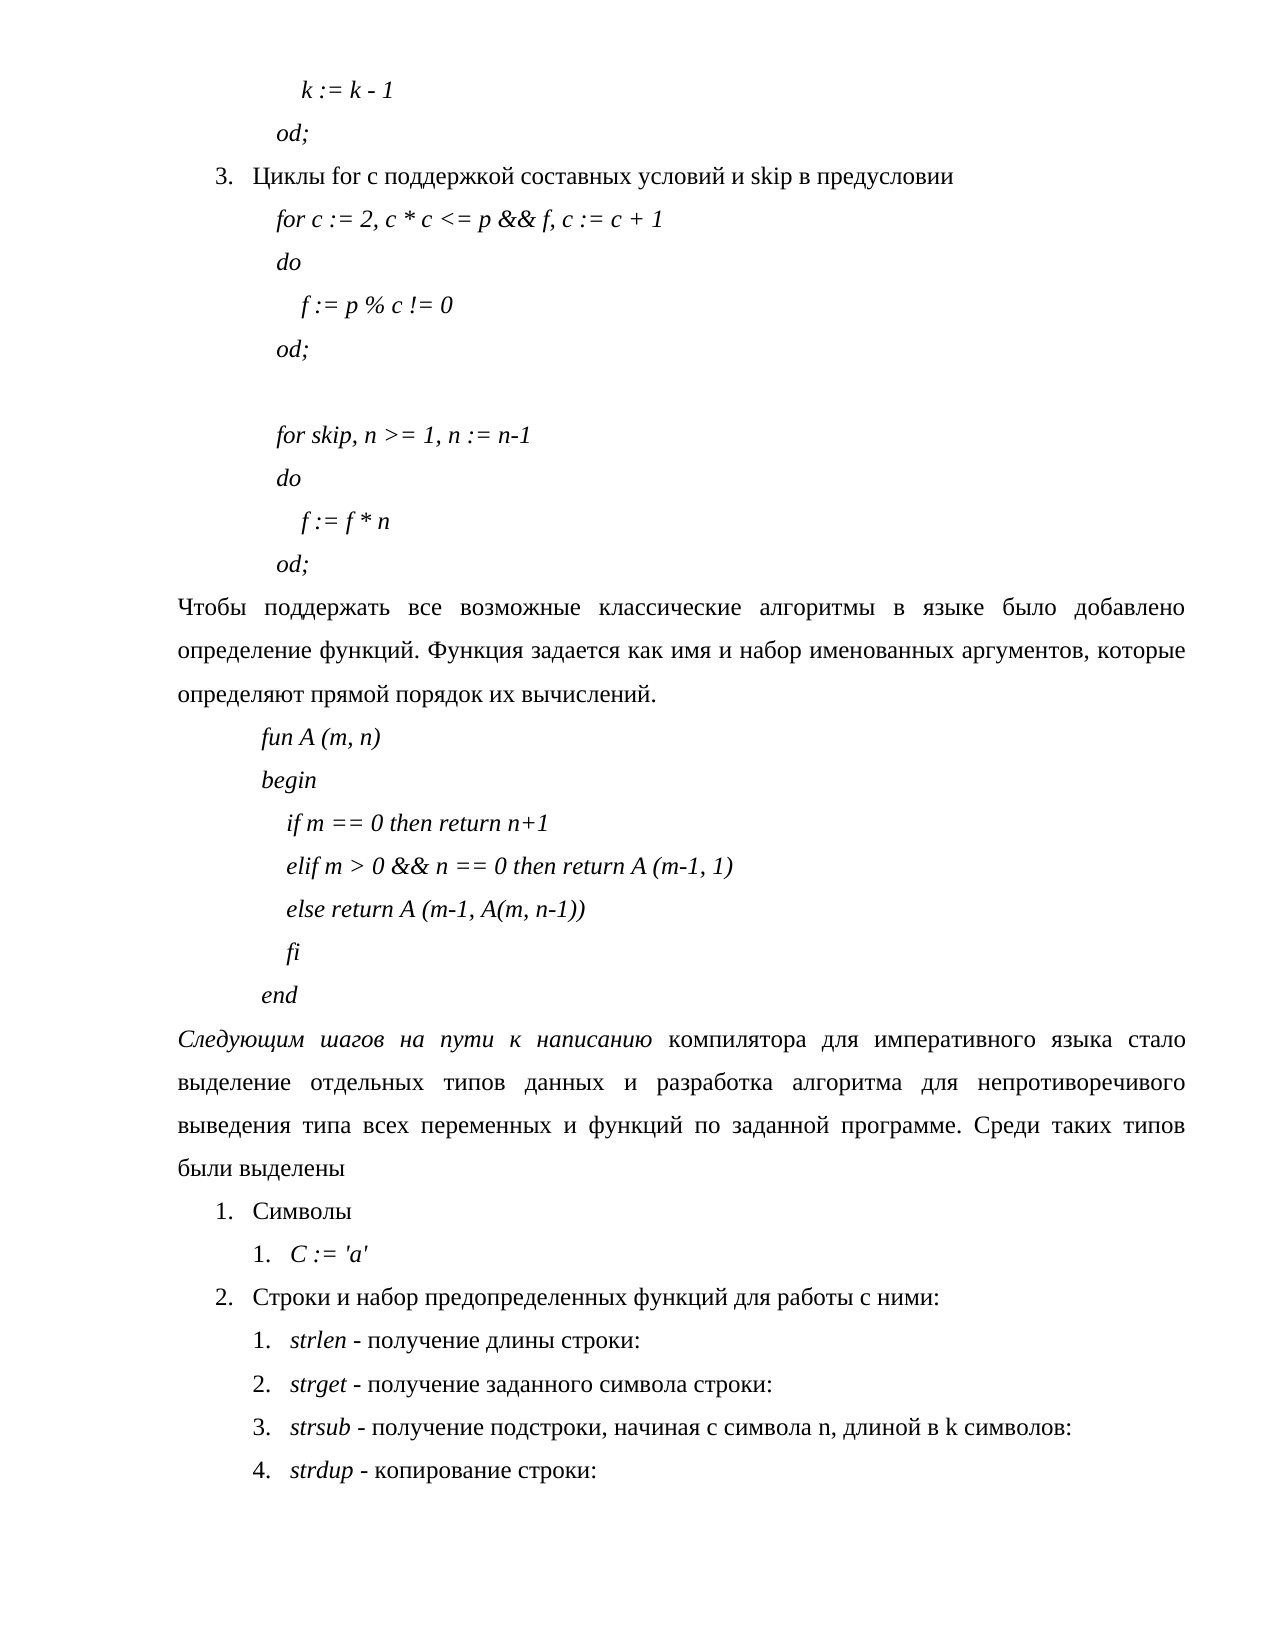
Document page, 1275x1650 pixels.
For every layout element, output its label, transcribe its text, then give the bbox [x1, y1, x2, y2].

list C := 'a' [252, 1239, 1186, 1268]
list strsub - получение подстроки, начиная с символа n, длиной в k символов: [252, 1412, 1186, 1441]
text elif m > 0 && n == 0 then return A (m-1, 1) [177, 851, 1186, 880]
text f := p % c != 0 [251, 291, 1186, 319]
text Следующим шагов на пути к написанию компилятора для императивного языка стало выделение отдельных типов данных и разработка алгоритма для непротиворечивого выведения типа всех переменных и функций по заданной программе. Среди таких типов были выделены [177, 1024, 1186, 1182]
text k := k - 1 [251, 75, 1186, 104]
text od; [251, 118, 1186, 147]
list Символы [215, 1196, 1186, 1225]
text do [251, 247, 1186, 276]
text do [251, 463, 1186, 492]
text Чтобы поддержать все возможные классические алгоритмы в языке было добавлено определение функций. Функция задается как имя и набор именованных аргументов, которые определяют прямой порядок их вычислений. [177, 592, 1186, 707]
text end [177, 981, 1186, 1009]
list strget - получение заданного символа строки: [252, 1369, 1186, 1397]
text begin [177, 765, 1186, 794]
text od; [251, 549, 1186, 578]
text f := f * n [251, 506, 1186, 535]
text else return A (m-1, A(m, n-1)) [177, 894, 1186, 923]
list strdup - копирование строки: [252, 1455, 1186, 1484]
list Строки и набор предопределенных функций для работы с ними: [215, 1282, 1186, 1311]
text fun A (m, n) [177, 722, 1186, 751]
text for c := 2, c * c <= p && f, c := c + 1 [251, 204, 1186, 233]
list strlen - получение длины строки: [252, 1326, 1186, 1354]
list Циклы for с поддержкой составных условий и skip в предусловии [215, 161, 1186, 190]
text od; [251, 334, 1186, 362]
text for skip, n >= 1, n := n-1 [251, 420, 1186, 449]
text if m == 0 then return n+1 [177, 808, 1186, 837]
text fi [177, 937, 1186, 966]
